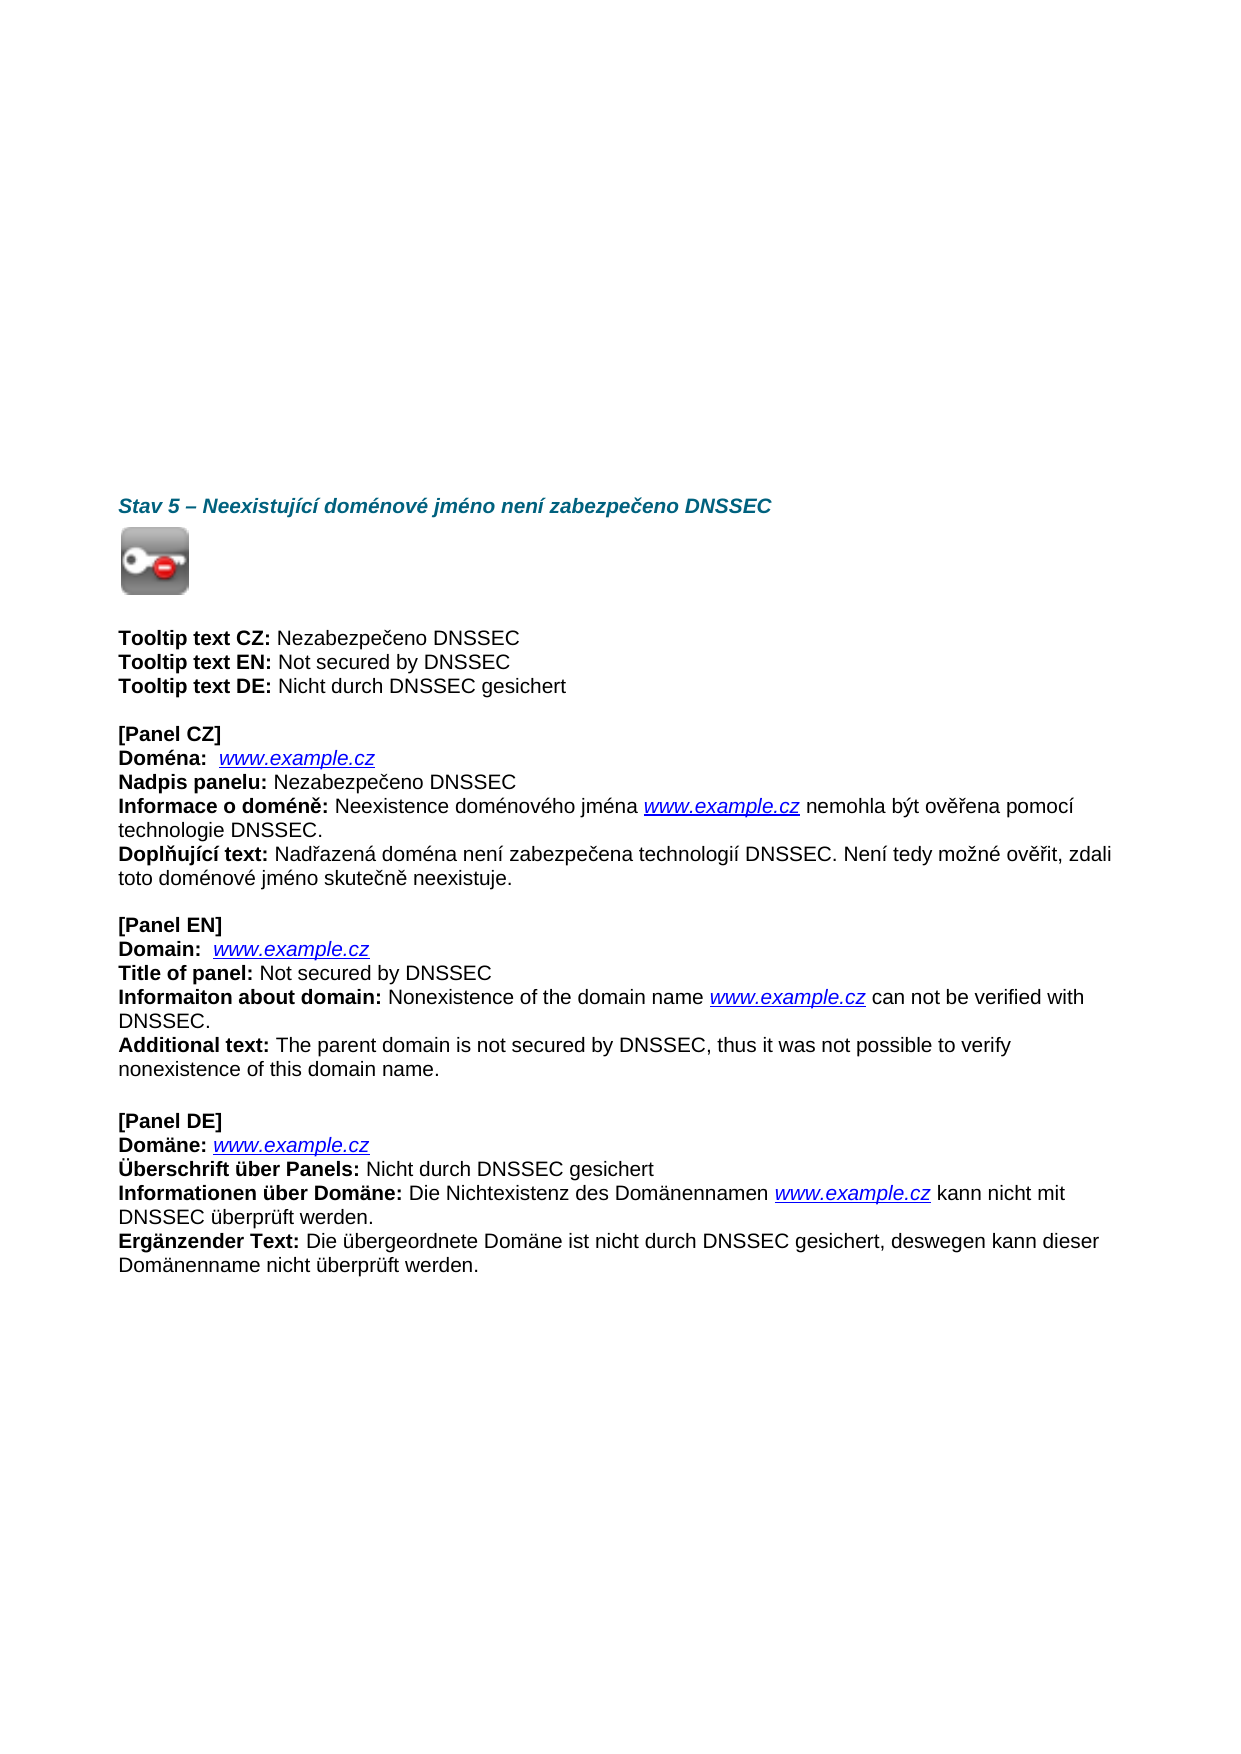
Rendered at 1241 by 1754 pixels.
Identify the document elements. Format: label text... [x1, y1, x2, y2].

text [Panel CZ] [118, 722, 1122, 746]
text Tooltip text EN: Not secured by DNSSEC [118, 650, 1122, 674]
text Informace o doméně: Neexistence doménového jména www.example.cz nemohla být ověřena pomocí technologie DNSSEC. [118, 793, 1122, 841]
text [Panel EN] [118, 913, 1122, 937]
text Informaiton about domain: Nonexistence of the domain name www.example.cz can not be verified with DNSSEC. [118, 985, 1122, 1033]
text Ergänzender Text: Die übergeordnete Domäne ist nicht durch DNSSEC gesichert, deswegen kann dieser Domänenname nicht überprüft werden. [118, 1229, 1122, 1277]
text Stav 5 – Neexistující doménové jméno není zabezpečeno DNSSEC [118, 494, 1122, 518]
text Additional text: The parent domain is not secured by DNSSEC, thus it was not possible to verify nonexistence of this domain name. [118, 1033, 1122, 1081]
text Nadpis panelu: Nezabezpečeno DNSSEC [118, 769, 1122, 793]
text Doplňující text: Nadřazená doména není zabezpečena technologií DNSSEC. Není tedy možné ověřit, zdali toto doménové jméno skutečně neexistuje. [118, 841, 1122, 889]
text Informationen über Domäne: Die Nichtexistenz des Domänennamen www.example.cz kann nicht mit DNSSEC überprüft werden. [118, 1181, 1122, 1229]
text Tooltip text CZ: Nezabezpečeno DNSSEC [118, 626, 1122, 650]
text Title of panel: Not secured by DNSSEC [118, 961, 1122, 985]
picture [121, 527, 189, 595]
text Domain: www.example.cz [118, 937, 1122, 961]
text [Panel DE] [118, 1109, 1122, 1133]
text Doména: www.example.cz [118, 746, 1122, 769]
text Überschrift über Panels: Nicht durch DNSSEC gesichert [118, 1157, 1122, 1181]
text Domäne: www.example.cz [118, 1133, 1122, 1157]
text Tooltip text DE: Nicht durch DNSSEC gesichert [118, 674, 1122, 698]
